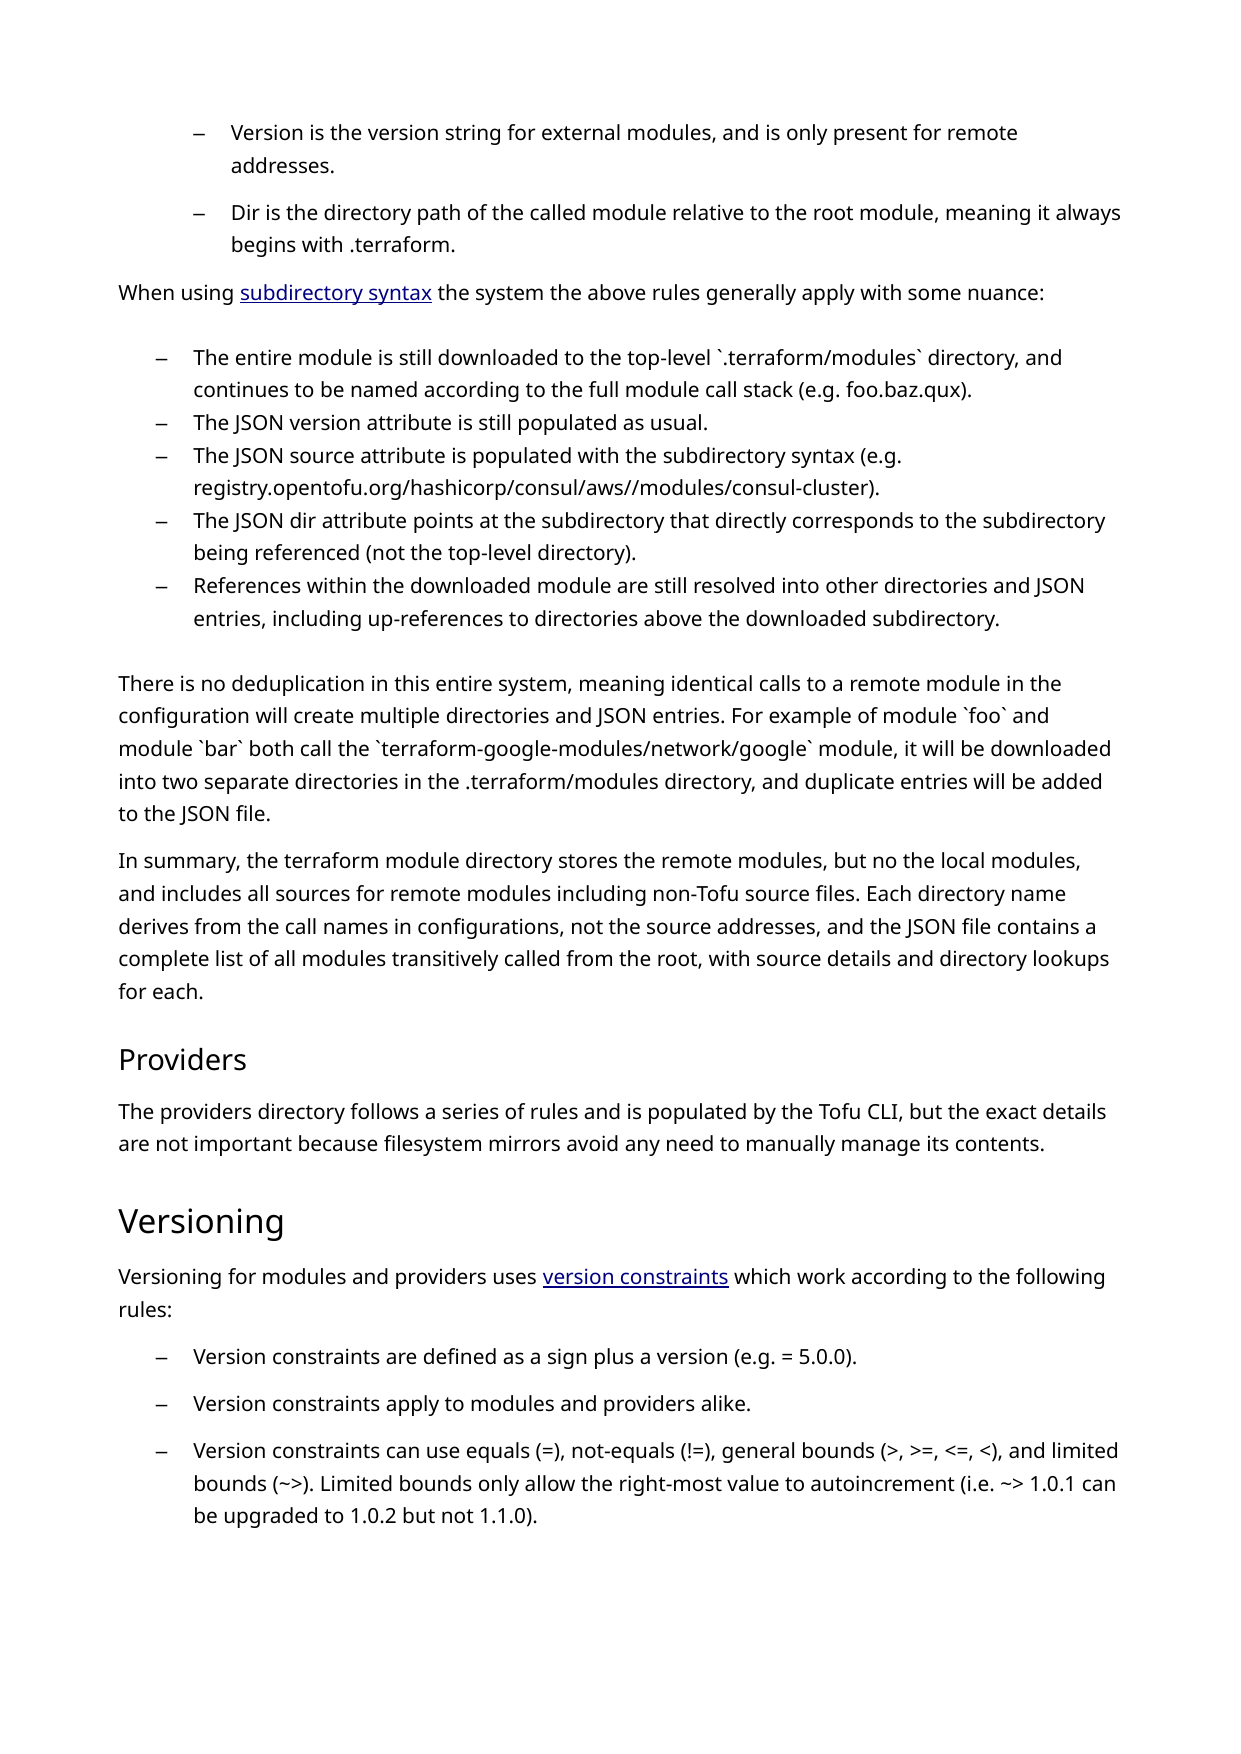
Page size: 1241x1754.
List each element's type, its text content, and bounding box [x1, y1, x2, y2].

text There is no deduplication in this entire system, meaning identical calls to a remote module in the configuration will create multiple directories and JSON entries. For example of module `foo` and module `bar` both call the `terraform-google-modules/network/google` module, it will be downloaded into two separate directories in the .terraform/modules directory, and duplicate entries will be added to the JSON file. [118, 669, 1122, 828]
text When using subdirectory syntax the system the above rules generally apply with some nuance: [118, 278, 1122, 306]
list Version constraints apply to modules and providers alike. [156, 1389, 1122, 1418]
list Version constraints are defined as a sign plus a version (e.g. = 5.0.0). [156, 1342, 1122, 1370]
subtitle Providers [118, 1039, 1122, 1078]
text In summary, the terraform module directory stores the remote modules, but no the local modules, and includes all sources for remote modules including non-Tofu source files. Each directory name derives from the call names in configurations, not the source addresses, and the JSON file contains a complete list of all modules transitively called from the root, with source details and directory lookups for each. [118, 847, 1122, 1005]
list References within the downloaded module are still resolved into other directories and JSON entries, including up-references to directories above the downloaded subdirectory. [156, 571, 1122, 632]
text Versioning for modules and providers uses version constraints which work according to the following rules: [118, 1262, 1122, 1323]
list The JSON version attribute is still populated as usual. [156, 408, 1122, 437]
list Version is the version string for external modules, and is only present for remote addresses. [193, 118, 1122, 179]
list Dir is the directory path of the called module relative to the root module, meaning it always begins with .terraform. [193, 198, 1122, 259]
list Version constraints can use equals (=), not-equals (!=), general bounds (>, >=, <=, <), and limited bounds (~>). Limited bounds only allow the right-most value to autoincrement (i.e. ~> 1.0.1 can be upgraded to 1.0.2 but not 1.1.0). [156, 1436, 1122, 1530]
list The entire module is still downloaded to the top-level `.terraform/modules` directory, and continues to be named according to the full module call stack (e.g. foo.baz.qux). [156, 343, 1122, 404]
subtitle Versioning [118, 1197, 1122, 1243]
text The providers directory follows a series of rules and is populated by the Tofu CLI, but the exact details are not important because filesystem mirrors avoid any need to manually manage its contents. [118, 1097, 1122, 1158]
list The JSON source attribute is populated with the subdirectory syntax (e.g. registry.opentofu.org/hashicorp/consul/aws//modules/consul-cluster). [156, 441, 1122, 502]
list The JSON dir attribute points at the subdirectory that directly corresponds to the subdirectory being referenced (not the top-level directory). [156, 506, 1122, 567]
